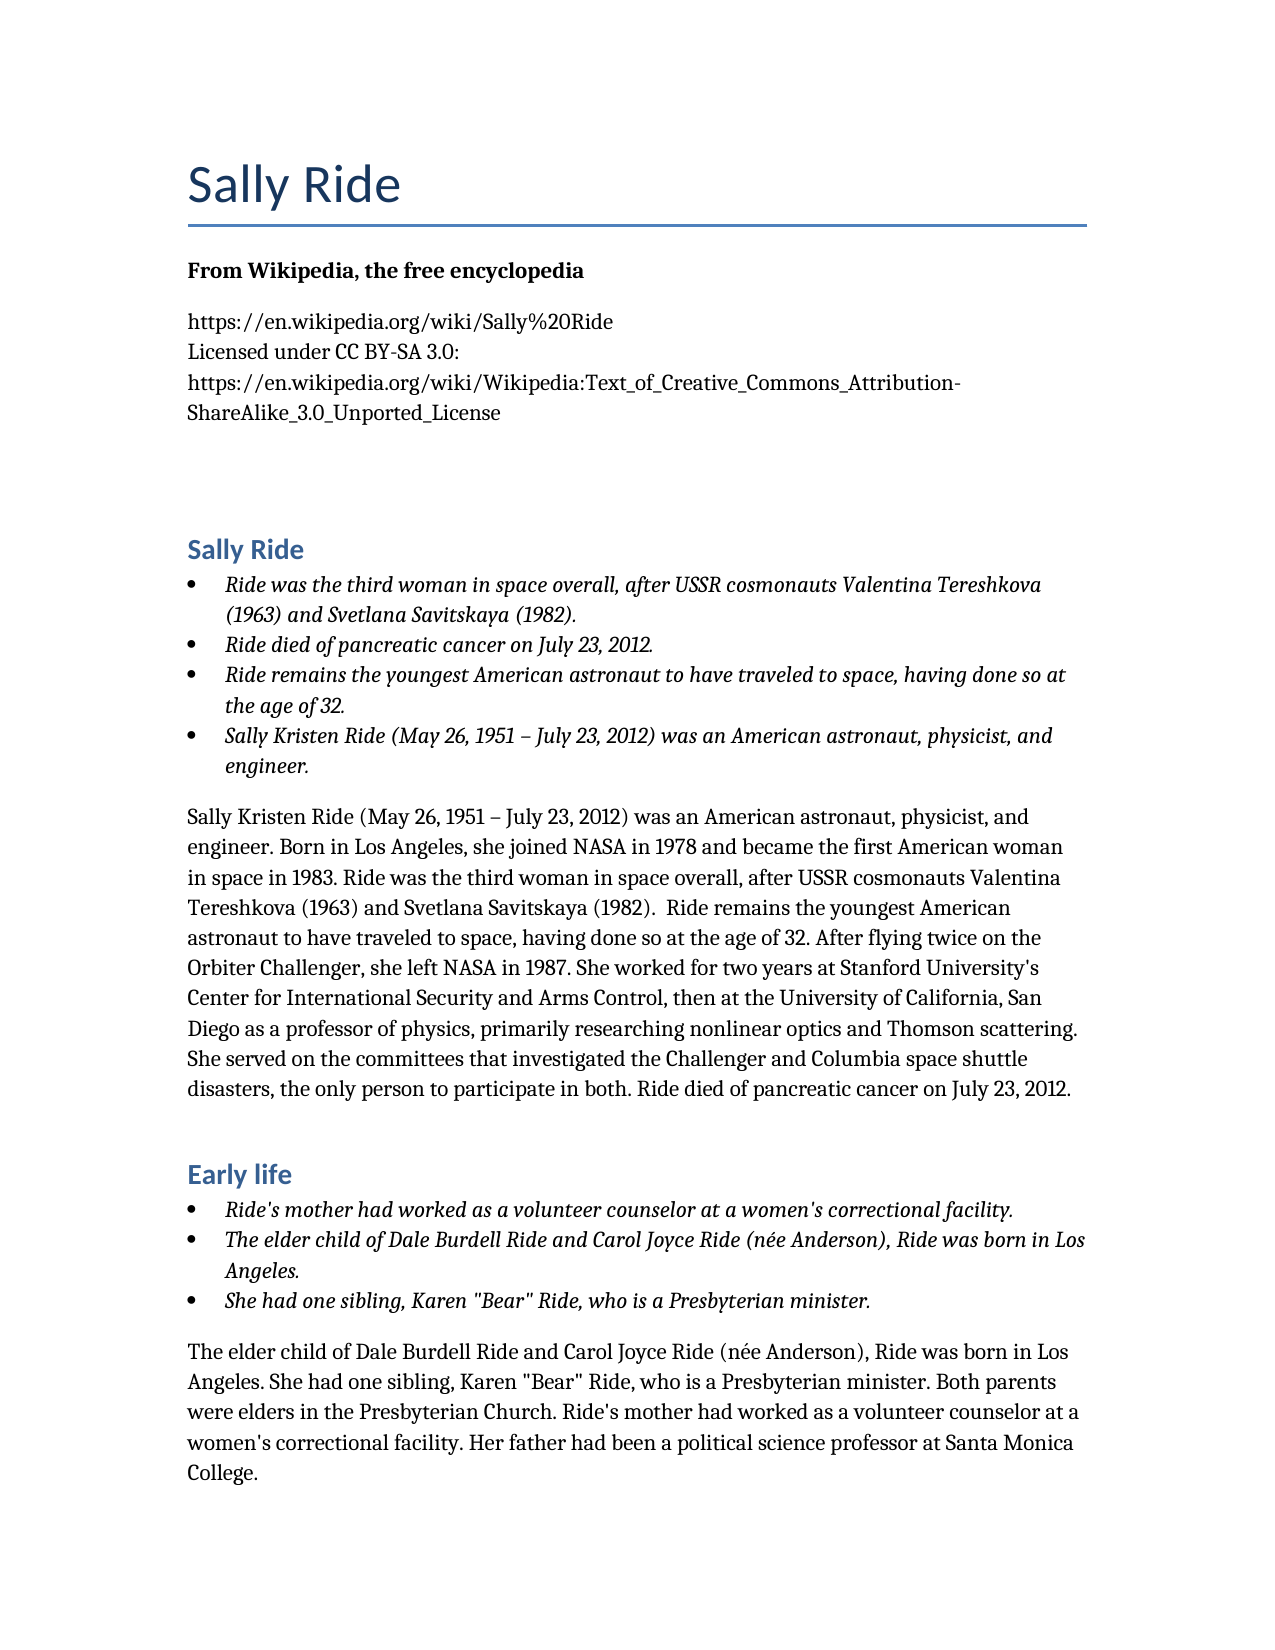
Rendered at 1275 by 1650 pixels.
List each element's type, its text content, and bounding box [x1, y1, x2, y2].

text The elder child of Dale Burdell Ride and Carol Joyce Ride (née Anderson), Ride was born in Los Angeles. She had one sibling, Karen "Bear" Ride, who is a Presbyterian minister. Both parents were elders in the Presbyterian Church. Ride's mother had worked as a volunteer counselor at a women's correctional facility. Her father had been a political science professor at Santa Monica College. [187, 1339, 1087, 1486]
list Ride remains the youngest American astronaut to have traveled to space, having done so at the age of 32. [187, 662, 1087, 719]
text Sally Kristen Ride (May 26, 1951 – July 23, 2012) was an American astronaut, physicist, and engineer. Born in Los Angeles, she joined NASA in 1978 and became the first American woman in space in 1983. Ride was the third woman in space overall, after USSR cosmonauts Valentina Tereshkova (1963) and Svetlana Savitskaya (1982). Ride remains the youngest American astronaut to have traveled to space, having done so at the age of 32. After flying twice on the Orbiter Challenger, she left NASA in 1987. She worked for two years at Stanford University's Center for International Security and Arms Control, then at the University of California, San Diego as a professor of physics, primarily researching nonlinear optics and Thomson scattering. She served on the committees that investigated the Challenger and Columbia space shuttle disasters, the only person to participate in both. Ride died of pancreatic cancer on July 23, 2012. [187, 804, 1087, 1102]
subtitle Sally Ride [187, 531, 1087, 566]
title Sally Ride [187, 150, 1087, 227]
list She had one sibling, Karen "Bear" Ride, who is a Presbyterian minister. [187, 1288, 1087, 1314]
text From Wikipedia, the free encyclopedia [187, 258, 1087, 284]
subtitle Early life [187, 1156, 1087, 1192]
list Ride was the third woman in space overall, after USSR cosmonauts Valentina Tereshkova (1963) and Svetlana Savitskaya (1982). [187, 572, 1087, 628]
list Sally Kristen Ride (May 26, 1951 – July 23, 2012) was an American astronaut, physicist, and engineer. [187, 723, 1087, 779]
list The elder child of Dale Burdell Ride and Carol Joyce Ride (née Anderson), Ride was born in Los Angeles. [187, 1227, 1087, 1284]
list Ride's mother had worked as a volunteer counselor at a women's correctional facility. [187, 1197, 1087, 1223]
text https://en.wikipedia.org/wiki/Sally%20Ride Licensed under CC BY-SA 3.0: https://en.wikipedia.org/wiki/Wikipedia:Text_of_Creative_Commons_Attribution-ShareAlike_3.0_Unported_License [187, 309, 1087, 426]
list Ride died of pancreatic cancer on July 23, 2012. [187, 632, 1087, 658]
